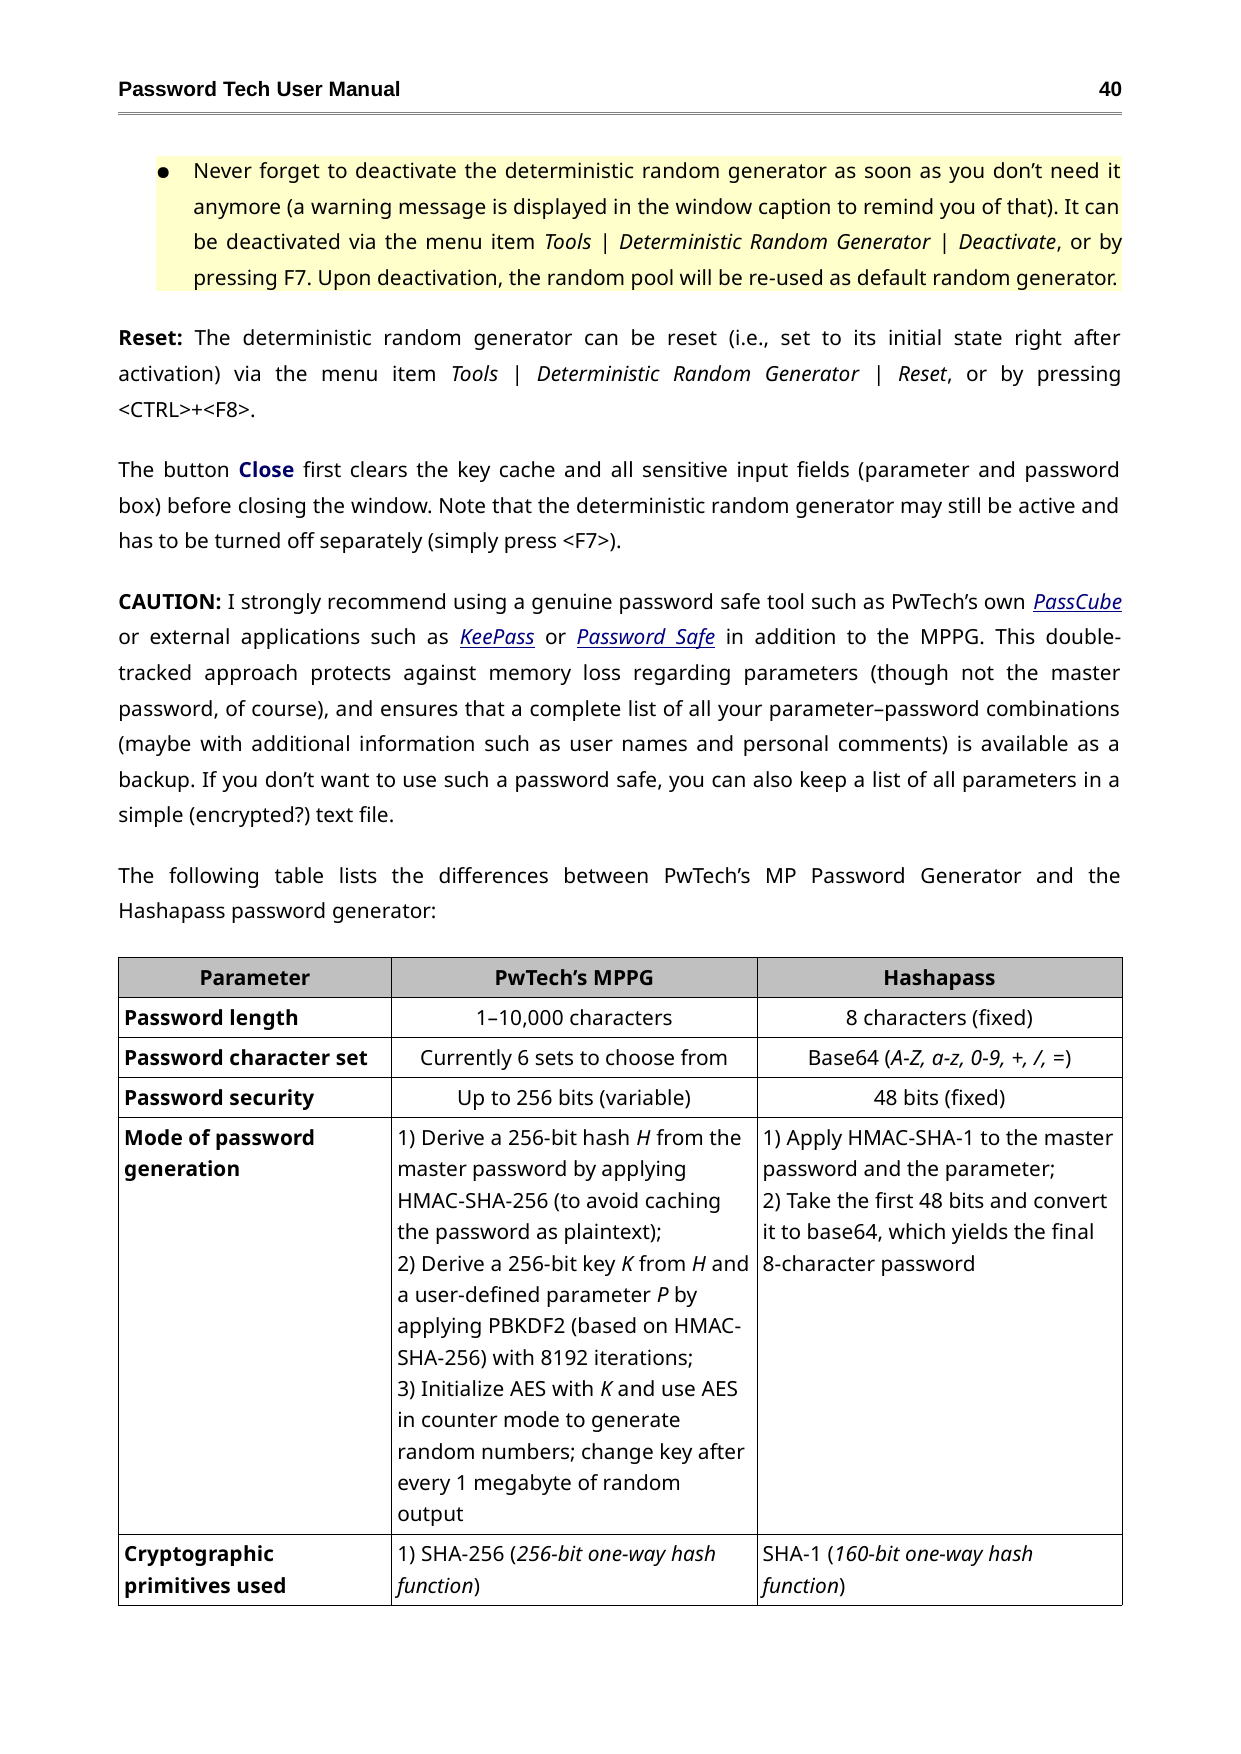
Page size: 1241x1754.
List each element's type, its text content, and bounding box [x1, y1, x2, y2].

table_cell Password length [119, 998, 391, 1037]
table_cell 1) SHA-256 (256-bit one-way hash function) [392, 1535, 757, 1605]
table_cell Currently 6 sets to choose from [392, 1038, 757, 1077]
table_cell Password character set [119, 1038, 391, 1077]
table_cell 1–10,000 characters [392, 998, 757, 1037]
table_cell Mode of password generation [119, 1118, 391, 1533]
table_cell 1) Apply HMAC-SHA-1 to the master password and the parameter; 2) Take the first 48 bits and convert it to base64, which yields the final 8-character password [758, 1118, 1122, 1533]
table_cell 48 bits (fixed) [758, 1078, 1122, 1117]
table_cell Password security [119, 1078, 391, 1117]
text The following table lists the differences between PwTech’s MP Password Generator and the Hashapass password generator: [118, 861, 1122, 925]
text Reset: The deterministic random generator can be reset (i.e., set to its initial state right after activation) via the menu item Tools | Deterministic Random Generator | Reset, or by pressing <CTRL>+<F8>. [118, 323, 1122, 423]
text CAUTION: I strongly recommend using a genuine password safe tool such as PwTech’s own PassCube or external applications such as KeePass or Password Safe in addition to the MPPG. This double-tracked approach protects against memory loss regarding parameters (though not the master password, of course), and ensures that a complete list of all your parameter–password combinations (maybe with additional information such as user names and personal comments) is available as a backup. If you don’t want to use such a password safe, you can also keep a list of all parameters in a simple (encrypted?) text file. [118, 587, 1122, 829]
table_header Parameter [119, 958, 391, 997]
table_cell 1) Derive a 256-bit hash H from the master password by applying HMAC-SHA-256 (to avoid caching the password as plaintext); 2) Derive a 256-bit key K from H and a user-defined parameter P by applying PBKDF2 (based on HMAC-SHA-256) with 8192 iterations; 3) Initialize AES with K and use AES in counter mode to generate random numbers; change key after every 1 megabyte of random output [392, 1118, 757, 1533]
table_cell Cryptographic primitives used [119, 1535, 391, 1605]
table_cell Base64 (A-Z, a-z, 0-9, +, /, =) [758, 1038, 1122, 1077]
text The button Close first clears the key cache and all sensitive input fields (parameter and password box) before closing the window. Note that the deterministic random generator may still be active and has to be turned off separately (simply press <F7>). [118, 455, 1122, 555]
table_cell Up to 256 bits (variable) [392, 1078, 757, 1117]
table_header Hashapass [758, 958, 1122, 997]
table_header PwTech’s MPPG [392, 958, 757, 997]
list Never forget to deactivate the deterministic random generator as soon as you don’t need it anymore (a warning message is displayed in the window caption to remind you of that). It can be deactivated via the menu item Tools | Deterministic Random Generator | Deactivate, or by pressing F7. Upon deactivation, the random pool will be re-used as default random generator. [156, 156, 1122, 291]
table_cell SHA-1 (160-bit one-way hash function) [758, 1535, 1122, 1605]
table_cell 8 characters (fixed) [758, 998, 1122, 1037]
